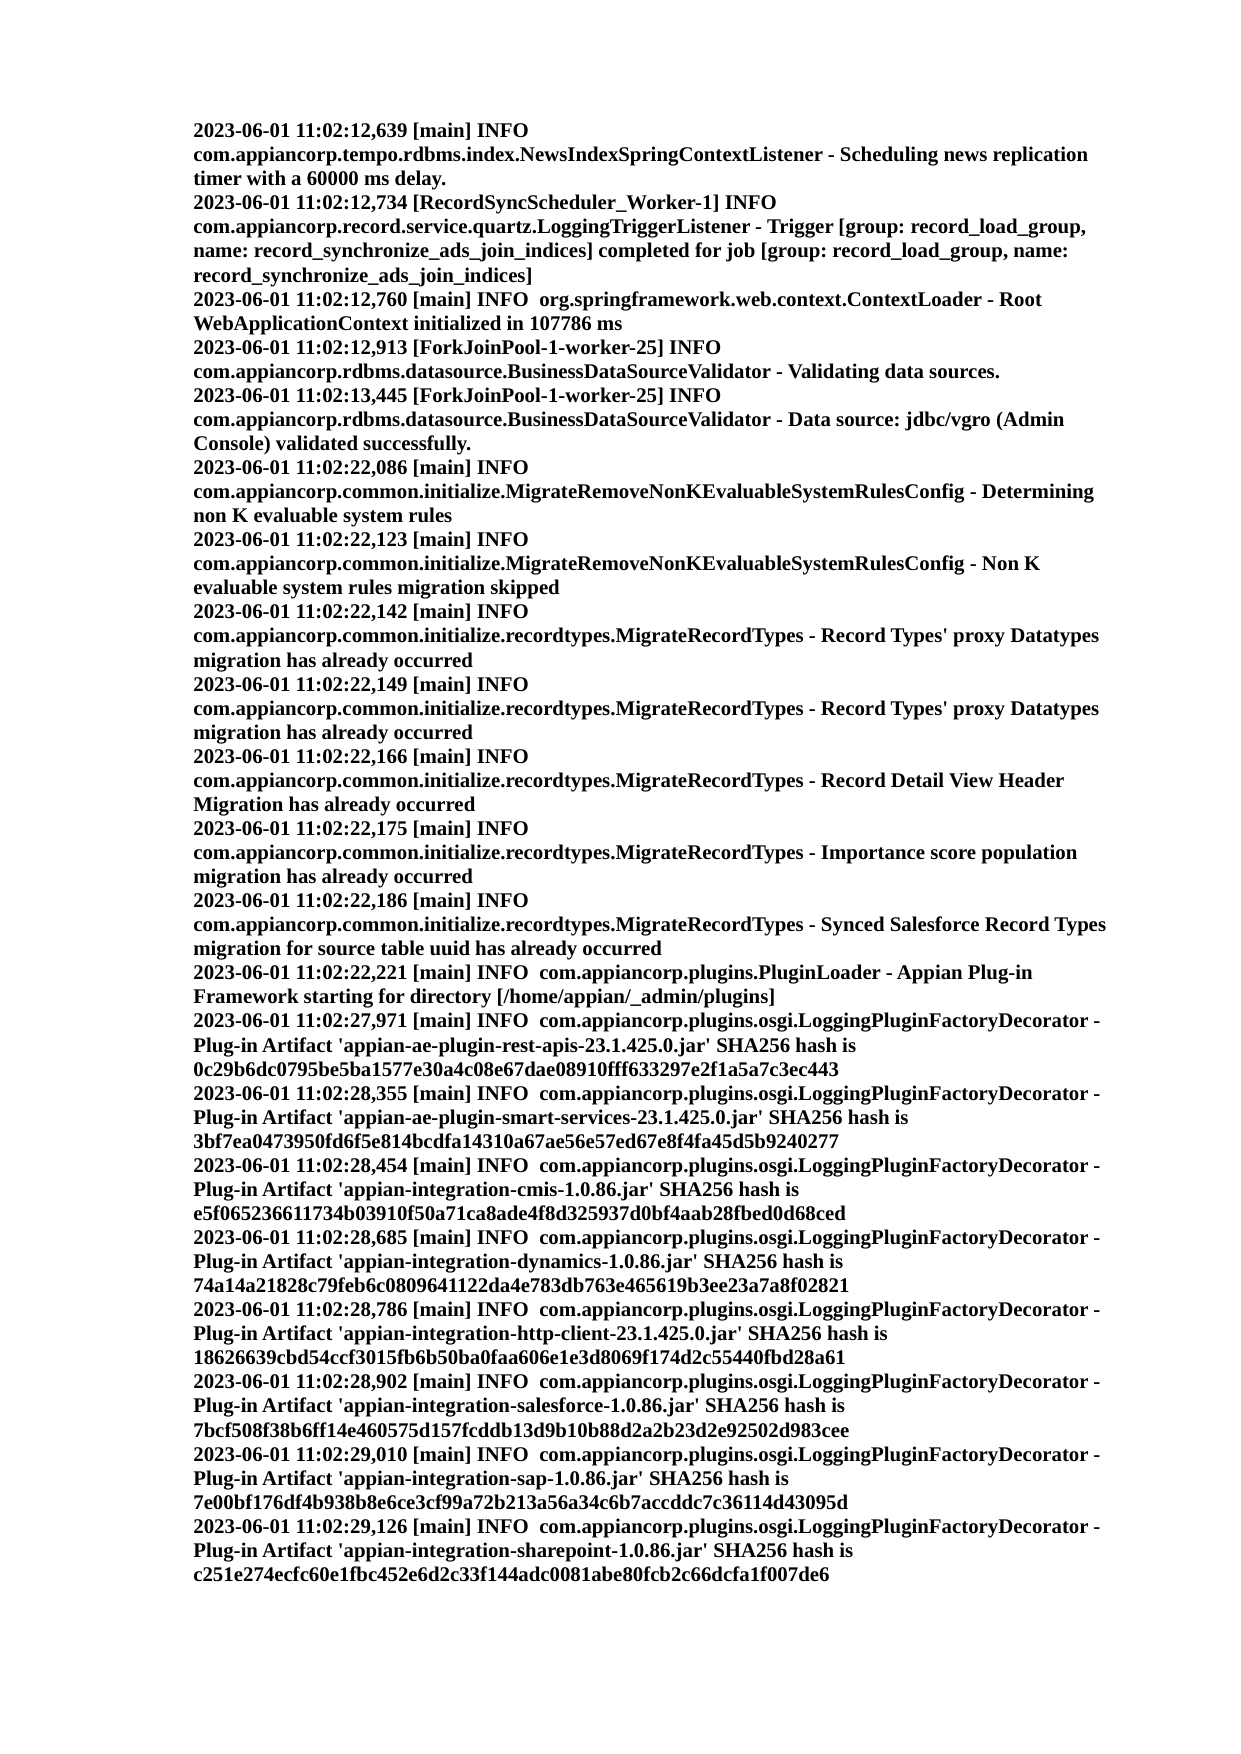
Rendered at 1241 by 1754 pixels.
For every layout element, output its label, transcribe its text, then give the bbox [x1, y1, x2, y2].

list 2023-06-01 11:02:28,685 [main] INFO com.appiancorp.plugins.osgi.LoggingPluginFactoryDecorator - Plug-in Artifact 'appian-integration-dynamics-1.0.86.jar' SHA256 hash is 74a14a21828c79feb6c0809641122da4e783db763e465619b3ee23a7a8f02821 [193, 1225, 1122, 1297]
list 2023-06-01 11:02:12,639 [main] INFO com.appiancorp.tempo.rdbms.index.NewsIndexSpringContextListener - Scheduling news replication timer with a 60000 ms delay. [193, 118, 1122, 190]
list 2023-06-01 11:02:22,186 [main] INFO com.appiancorp.common.initialize.recordtypes.MigrateRecordTypes - Synced Salesforce Record Types migration for source table uuid has already occurred [193, 888, 1122, 960]
list 2023-06-01 11:02:22,221 [main] INFO com.appiancorp.plugins.PluginLoader - Appian Plug-in Framework starting for directory [/home/appian/_admin/plugins] [193, 960, 1122, 1008]
list 2023-06-01 11:02:22,142 [main] INFO com.appiancorp.common.initialize.recordtypes.MigrateRecordTypes - Record Types' proxy Datatypes migration has already occurred [193, 599, 1122, 672]
list 2023-06-01 11:02:22,123 [main] INFO com.appiancorp.common.initialize.MigrateRemoveNonKEvaluableSystemRulesConfig - Non K evaluable system rules migration skipped [193, 527, 1122, 599]
list 2023-06-01 11:02:22,149 [main] INFO com.appiancorp.common.initialize.recordtypes.MigrateRecordTypes - Record Types' proxy Datatypes migration has already occurred [193, 672, 1122, 744]
list 2023-06-01 11:02:28,786 [main] INFO com.appiancorp.plugins.osgi.LoggingPluginFactoryDecorator - Plug-in Artifact 'appian-integration-http-client-23.1.425.0.jar' SHA256 hash is 18626639cbd54ccf3015fb6b50ba0faa606e1e3d8069f174d2c55440fbd28a61 [193, 1297, 1122, 1369]
list 2023-06-01 11:02:28,355 [main] INFO com.appiancorp.plugins.osgi.LoggingPluginFactoryDecorator - Plug-in Artifact 'appian-ae-plugin-smart-services-23.1.425.0.jar' SHA256 hash is 3bf7ea0473950fd6f5e814bcdfa14310a67ae56e57ed67e8f4fa45d5b9240277 [193, 1081, 1122, 1153]
list 2023-06-01 11:02:27,971 [main] INFO com.appiancorp.plugins.osgi.LoggingPluginFactoryDecorator - Plug-in Artifact 'appian-ae-plugin-rest-apis-23.1.425.0.jar' SHA256 hash is 0c29b6dc0795be5ba1577e30a4c08e67dae08910fff633297e2f1a5a7c3ec443 [193, 1008, 1122, 1081]
list 2023-06-01 11:02:29,010 [main] INFO com.appiancorp.plugins.osgi.LoggingPluginFactoryDecorator - Plug-in Artifact 'appian-integration-sap-1.0.86.jar' SHA256 hash is 7e00bf176df4b938b8e6ce3cf99a72b213a56a34c6b7accddc7c36114d43095d [193, 1442, 1122, 1514]
list 2023-06-01 11:02:12,734 [RecordSyncScheduler_Worker-1] INFO com.appiancorp.record.service.quartz.LoggingTriggerListener - Trigger [group: record_load_group, name: record_synchronize_ads_join_indices] completed for job [group: record_load_group, name: record_synchronize_ads_join_indices] [193, 190, 1122, 287]
list 2023-06-01 11:02:22,166 [main] INFO com.appiancorp.common.initialize.recordtypes.MigrateRecordTypes - Record Detail View Header Migration has already occurred [193, 744, 1122, 816]
list 2023-06-01 11:02:13,445 [ForkJoinPool-1-worker-25] INFO com.appiancorp.rdbms.datasource.BusinessDataSourceValidator - Data source: jdbc/vgro (Admin Console) validated successfully. [193, 383, 1122, 455]
list 2023-06-01 11:02:22,086 [main] INFO com.appiancorp.common.initialize.MigrateRemoveNonKEvaluableSystemRulesConfig - Determining non K evaluable system rules [193, 455, 1122, 527]
list 2023-06-01 11:02:28,454 [main] INFO com.appiancorp.plugins.osgi.LoggingPluginFactoryDecorator - Plug-in Artifact 'appian-integration-cmis-1.0.86.jar' SHA256 hash is e5f065236611734b03910f50a71ca8ade4f8d325937d0bf4aab28fbed0d68ced [193, 1153, 1122, 1225]
list 2023-06-01 11:02:12,913 [ForkJoinPool-1-worker-25] INFO com.appiancorp.rdbms.datasource.BusinessDataSourceValidator - Validating data sources. [193, 335, 1122, 383]
list 2023-06-01 11:02:28,902 [main] INFO com.appiancorp.plugins.osgi.LoggingPluginFactoryDecorator - Plug-in Artifact 'appian-integration-salesforce-1.0.86.jar' SHA256 hash is 7bcf508f38b6ff14e460575d157fcddb13d9b10b88d2a2b23d2e92502d983cee [193, 1369, 1122, 1442]
list 2023-06-01 11:02:29,126 [main] INFO com.appiancorp.plugins.osgi.LoggingPluginFactoryDecorator - Plug-in Artifact 'appian-integration-sharepoint-1.0.86.jar' SHA256 hash is c251e274ecfc60e1fbc452e6d2c33f144adc0081abe80fcb2c66dcfa1f007de6 [193, 1514, 1122, 1586]
list 2023-06-01 11:02:22,175 [main] INFO com.appiancorp.common.initialize.recordtypes.MigrateRecordTypes - Importance score population migration has already occurred [193, 816, 1122, 888]
list 2023-06-01 11:02:12,760 [main] INFO org.springframework.web.context.ContextLoader - Root WebApplicationContext initialized in 107786 ms [193, 287, 1122, 335]
